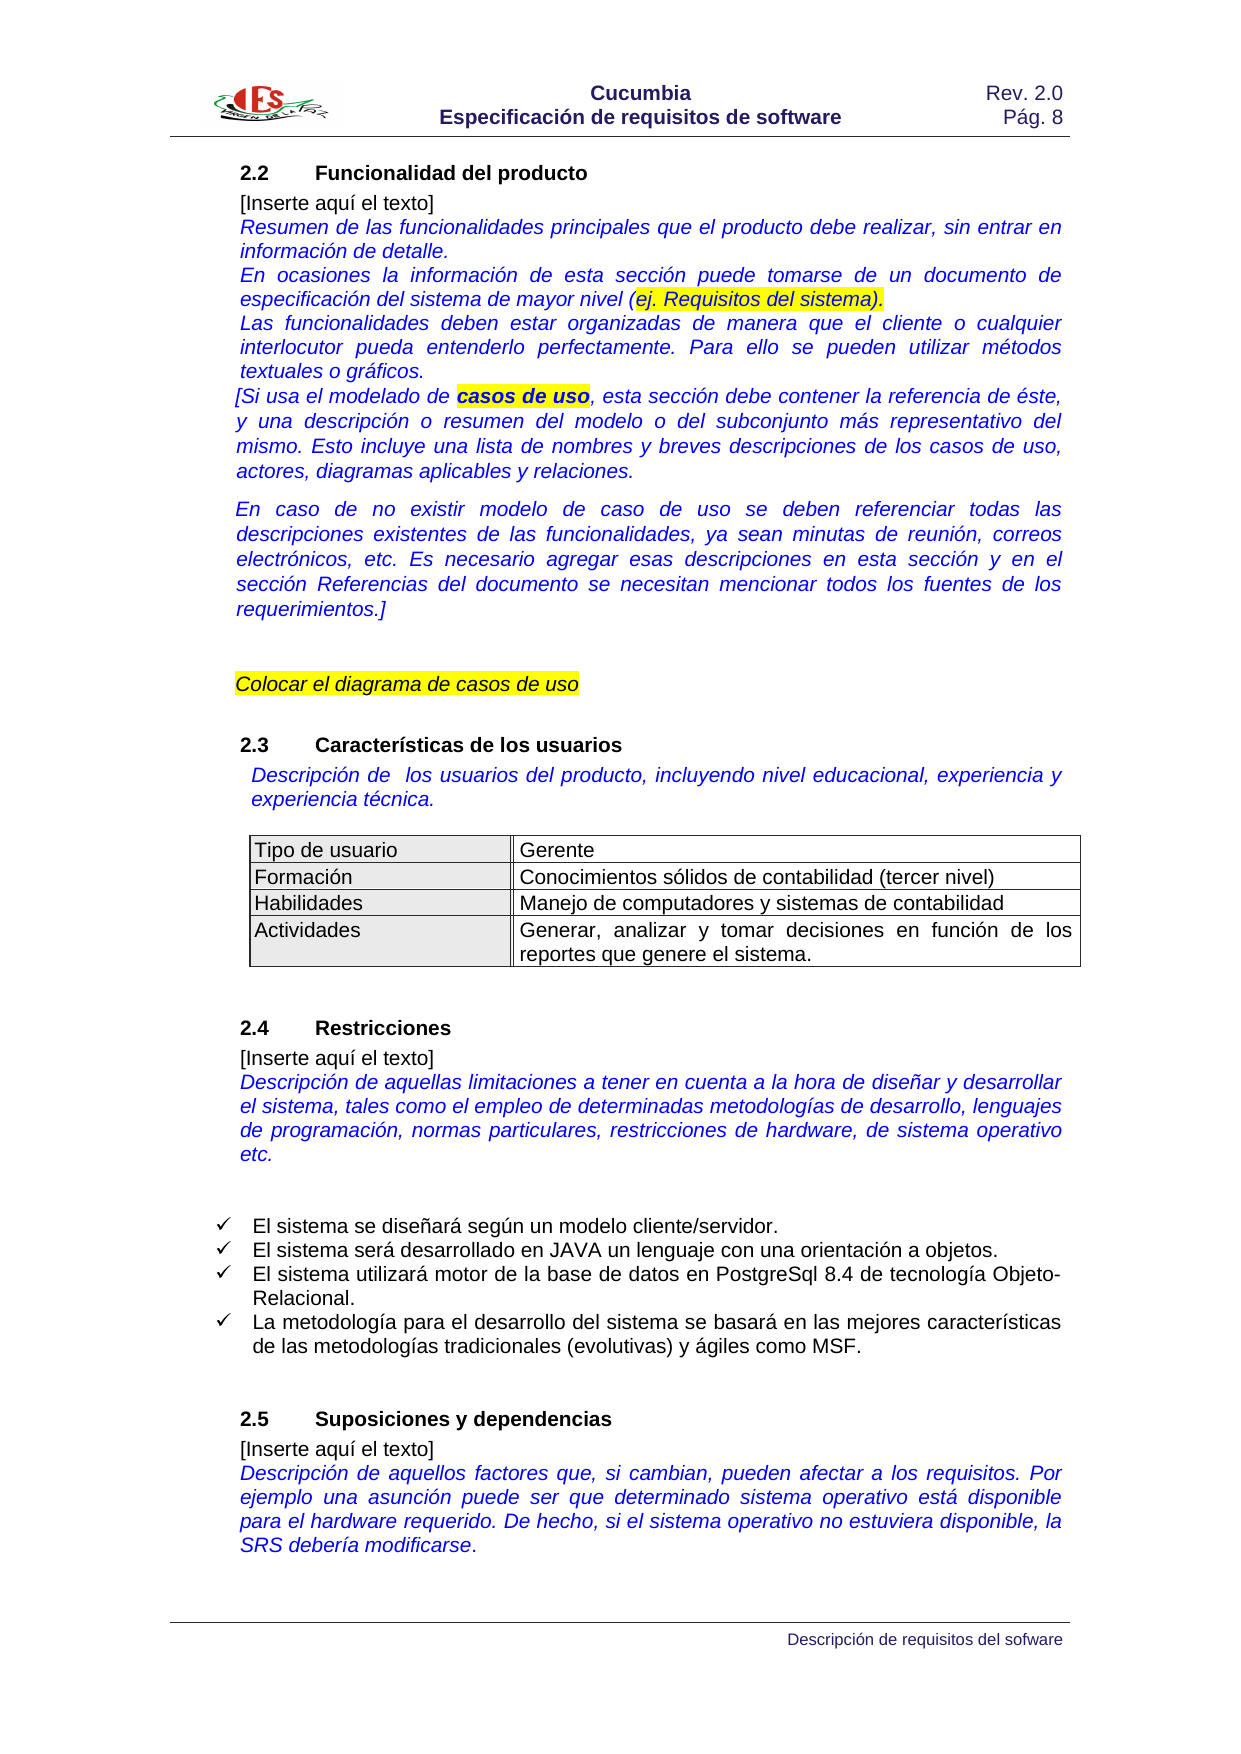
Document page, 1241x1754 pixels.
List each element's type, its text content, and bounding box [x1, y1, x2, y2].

text Colocar el diagrama de casos de uso [235, 670, 1063, 695]
subtitle Características de los usuarios [240, 733, 1063, 757]
text Las funcionalidades deben estar organizadas de manera que el cliente o cualquier interlocutor pueda entenderlo perfectamente. Para ello se pueden utilizar métodos textuales o gráficos. [240, 311, 1063, 383]
table_cell Generar, analizar y tomar decisiones en función de los reportes que genere el sistema. [514, 916, 1080, 966]
text [Inserte aquí el texto] [240, 191, 1063, 215]
text [Inserte aquí el texto] [240, 1437, 1063, 1461]
text Descripción de los usuarios del producto, incluyendo nivel educacional, experiencia y experiencia técnica. [251, 763, 1063, 811]
subtitle Suposiciones y dependencias [240, 1407, 1063, 1431]
table_header Tipo de usuario [251, 836, 510, 862]
table_cell Conocimientos sólidos de contabilidad (tercer nivel) [514, 863, 1080, 888]
picture [197, 81, 345, 127]
table_cell Formación [251, 863, 510, 888]
list La metodología para el desarrollo del sistema se basará en las mejores características de las metodologías tradicionales (evolutivas) y ágiles como MSF. [215, 1310, 1063, 1358]
text [Inserte aquí el texto] [240, 1046, 1063, 1070]
table_header Gerente [514, 836, 1080, 862]
text Resumen de las funcionalidades principales que el producto debe realizar, sin entrar en información de detalle. [240, 215, 1063, 263]
text [Si usa el modelado de casos de uso, esta sección debe contener la referencia de éste, y una descripción o resumen del modelo o del subconjunto más representativo del mismo. Esto incluye una lista de nombres y breves descripciones de los casos de uso, actores, diagramas aplicables y relaciones. [235, 383, 1063, 483]
subtitle Restricciones [240, 1016, 1063, 1040]
text Descripción de aquellos factores que, si cambian, pueden afectar a los requisitos. Por ejemplo una asunción puede ser que determinado sistema operativo está disponible para el hardware requerido. De hecho, si el sistema operativo no estuviera disponible, la SRS debería modificarse. [240, 1461, 1063, 1557]
table_cell Habilidades [251, 890, 510, 915]
list El sistema será desarrollado en JAVA un lenguaje con una orientación a objetos. [215, 1238, 1063, 1262]
text En ocasiones la información de esta sección puede tomarse de un documento de especificación del sistema de mayor nivel (ej. Requisitos del sistema). [240, 263, 1063, 311]
list El sistema se diseñará según un modelo cliente/servidor. [215, 1214, 1063, 1238]
text Descripción de aquellas limitaciones a tener en cuenta a la hora de diseñar y desarrollar el sistema, tales como el empleo de determinadas metodologías de desarrollo, lenguajes de programación, normas particulares, restricciones de hardware, de sistema operativo etc. [240, 1070, 1063, 1166]
table_cell Actividades [251, 916, 510, 966]
text En caso de no existir modelo de caso de uso se deben referenciar todas las descripciones existentes de las funcionalidades, ya sean minutas de reunión, correos electrónicos, etc. Es necesario agregar esas descripciones en esta sección y en el sección Referencias del documento se necesitan mencionar todos los fuentes de los requerimientos.] [235, 495, 1063, 620]
table_cell Manejo de computadores y sistemas de contabilidad [514, 890, 1080, 915]
subtitle Funcionalidad del producto [240, 161, 1063, 185]
list El sistema utilizará motor de la base de datos en PostgreSql 8.4 de tecnología Objeto-Relacional. [215, 1262, 1063, 1310]
